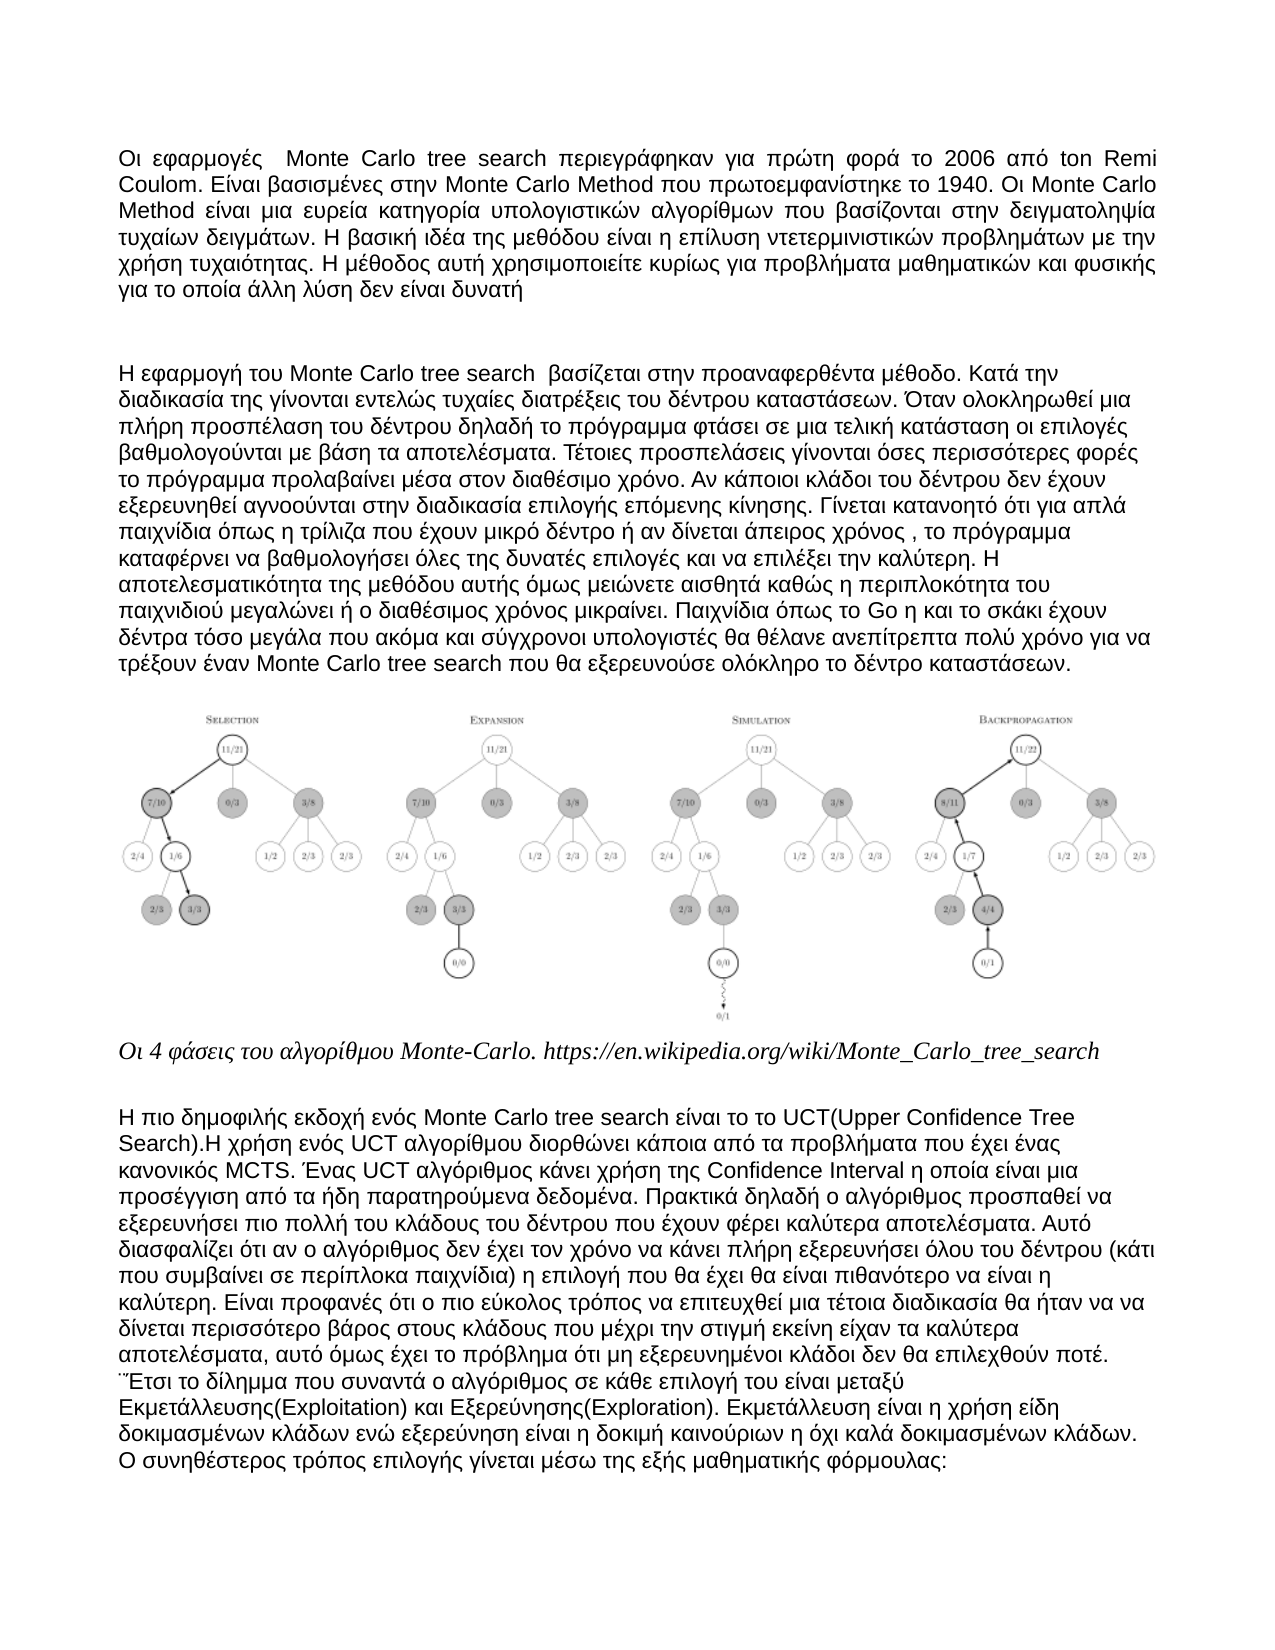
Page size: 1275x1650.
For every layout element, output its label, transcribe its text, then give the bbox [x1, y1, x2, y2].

text Οι 4 φάσεις του αλγορίθμου Monte-Carlo. https://en.wikipedia.org/wiki/Monte_Carlo_tree_search [118, 1036, 1157, 1065]
text Ο συνηθέστερος τρόπος επιλογής γίνεται μέσω της εξής μαθηματικής φόρμουλας: [118, 1447, 1157, 1473]
text Οι εφαρμογές Monte Carlo tree search περιεγράφηκαν για πρώτη φορά το 2006 από ton Remi Coulom. Είναι βασισμένες στην Monte Carlo Method που πρωτοεμφανίστηκε το 1940. Οι Monte Carlo Method είναι μια ευρεία κατηγορία υπολογιστικών αλγορίθμων που βασίζονται στην δειγματοληψία τυχαίων δειγμάτων. Η βασική ιδέα της μεθόδου είναι η επίλυση ντετερμινιστικών προβλημάτων με την χρήση τυχαιότητας. H μέθοδος αυτή χρησιμοποιείτε κυρίως για προβλήματα μαθηματικών και φυσικής για το οποία άλλη λύση δεν είναι δυνατή [118, 144, 1157, 303]
text Η εφαρμογή του Monte Carlo tree search βασίζεται στην προαναφερθέντα μέθοδο. Κατά την διαδικασία της γίνονται εντελώς τυχαίες διατρέξεις του δέντρου καταστάσεων. Όταν ολοκληρωθεί μια πλήρη προσπέλαση του δέντρου δηλαδή το πρόγραμμα φτάσει σε μια τελική κατάσταση οι επιλογές βαθμολογούνται με βάση τα αποτελέσματα. Τέτοιες προσπελάσεις γίνονται όσες περισσότερες φορές το πρόγραμμα προλαβαίνει μέσα στον διαθέσιμο χρόνο. Αν κάποιοι κλάδοι του δέντρου δεν έχουν εξερευνηθεί αγνοούνται στην διαδικασία επιλογής επόμενης κίνησης. Γίνεται κατανοητό ότι για απλά παιχνίδια όπως η τρίλιζα που έχουν μικρό δέντρο ή αν δίνεται άπειρος χρόνος , το πρόγραμμα καταφέρνει να βαθμολογήσει όλες της δυνατές επιλογές και να επιλέξει την καλύτερη. Η αποτελεσματικότητα της μεθόδου αυτής όμως μειώνετε αισθητά καθώς η περιπλοκότητα του παιχνιδιού μεγαλώνει ή ο διαθέσιμος χρόνος μικραίνει. Παιχνίδια όπως το Go η και το σκάκι έχουν δέντρα τόσο μεγάλα που ακόμα και σύγχρονοι υπολογιστές θα θέλανε ανεπίτρεπτα πολύ χρόνο για να τρέξουν έναν Monte Carlo tree search που θα εξερευνούσε ολόκληρο το δέντρο καταστάσεων. [118, 360, 1157, 676]
text Η πιο δημοφιλής εκδοχή ενός Monte Carlo tree search είναι το το UCT(Upper Confidence Tree Search).Η χρήση ενός UCT αλγορίθμου διορθώνει κάποια από τα προβλήματα που έχει ένας κανονικός MCTS. Ένας UCT αλγόριθμος κάνει χρήση της Confidence Interval η οποία είναι μια προσέγγιση από τα ήδη παρατηρούμενα δεδομένα. Πρακτικά δηλαδή ο αλγόριθμος προσπαθεί να εξερευνήσει πιο πολλή του κλάδους του δέντρου που έχουν φέρει καλύτερα αποτελέσματα. Αυτό διασφαλίζει ότι αν ο αλγόριθμος δεν έχει τον χρόνο να κάνει πλήρη εξερευνήσει όλου του δέντρου (κάτι που συμβαίνει σε περίπλοκα παιχνίδια) η επιλογή που θα έχει θα είναι πιθανότερο να είναι η καλύτερη. Είναι προφανές ότι ο πιο εύκολος τρόπος να επιτευχθεί μια τέτοια διαδικασία θα ήταν να να δίνεται περισσότερο βάρος στους κλάδους που μέχρι την στιγμή εκείνη είχαν τα καλύτερα αποτελέσματα, αυτό όμως έχει το πρόβλημα ότι μη εξερευνημένοι κλάδοι δεν θα επιλεχθούν ποτέ. ¨Έτσι το δίλημμα που συναντά ο αλγόριθμος σε κάθε επιλογή του είναι μεταξύ Εκμετάλλευσης(Exploitation) και Εξερεύνησης(Exploration). Εκμετάλλευση είναι η χρήση είδη δοκιμασμένων κλάδων ενώ εξερεύνηση είναι η δοκιμή καινούριων η όχι καλά δοκιμασμένων κλάδων. [118, 1104, 1157, 1447]
